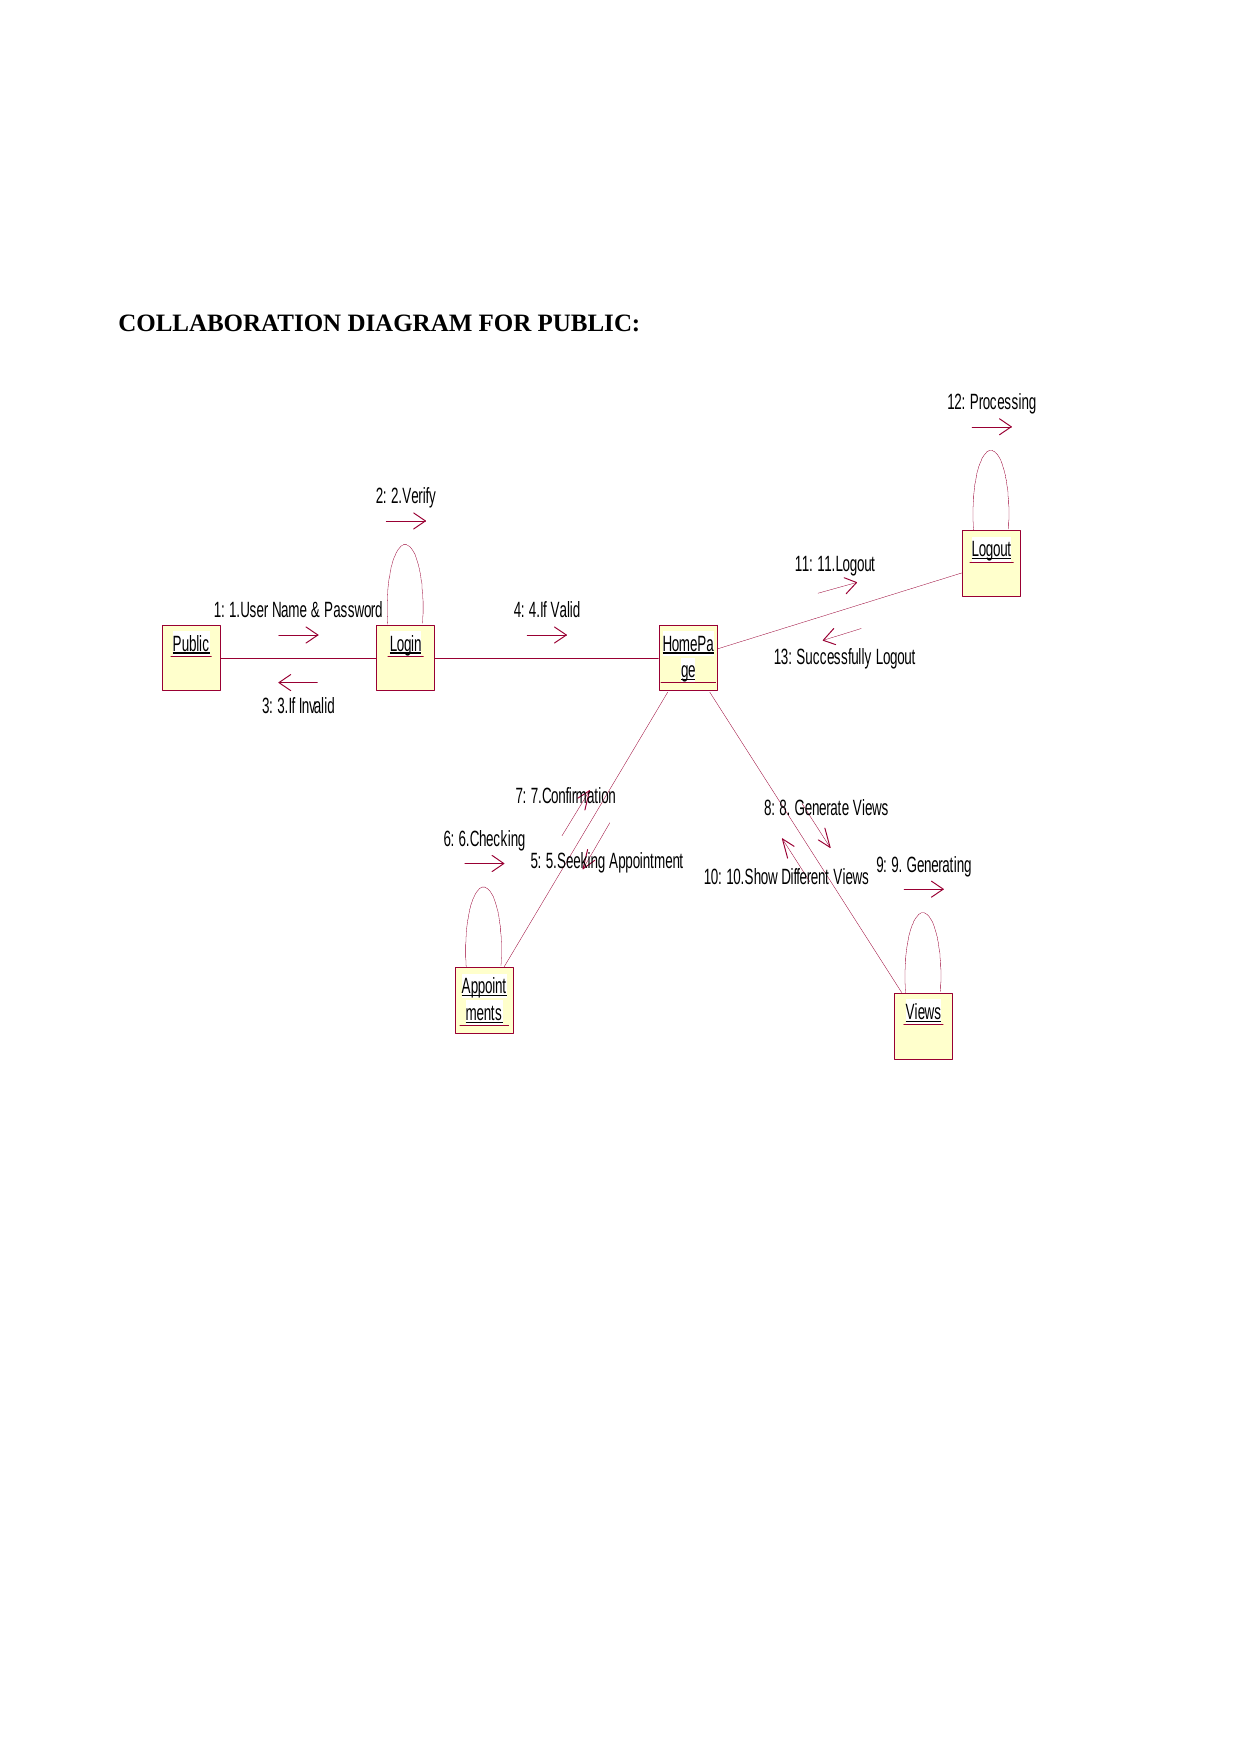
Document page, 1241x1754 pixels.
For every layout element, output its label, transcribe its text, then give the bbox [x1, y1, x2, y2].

text COLLABORATION DIAGRAM FOR PUBLIC: [118, 308, 1122, 337]
